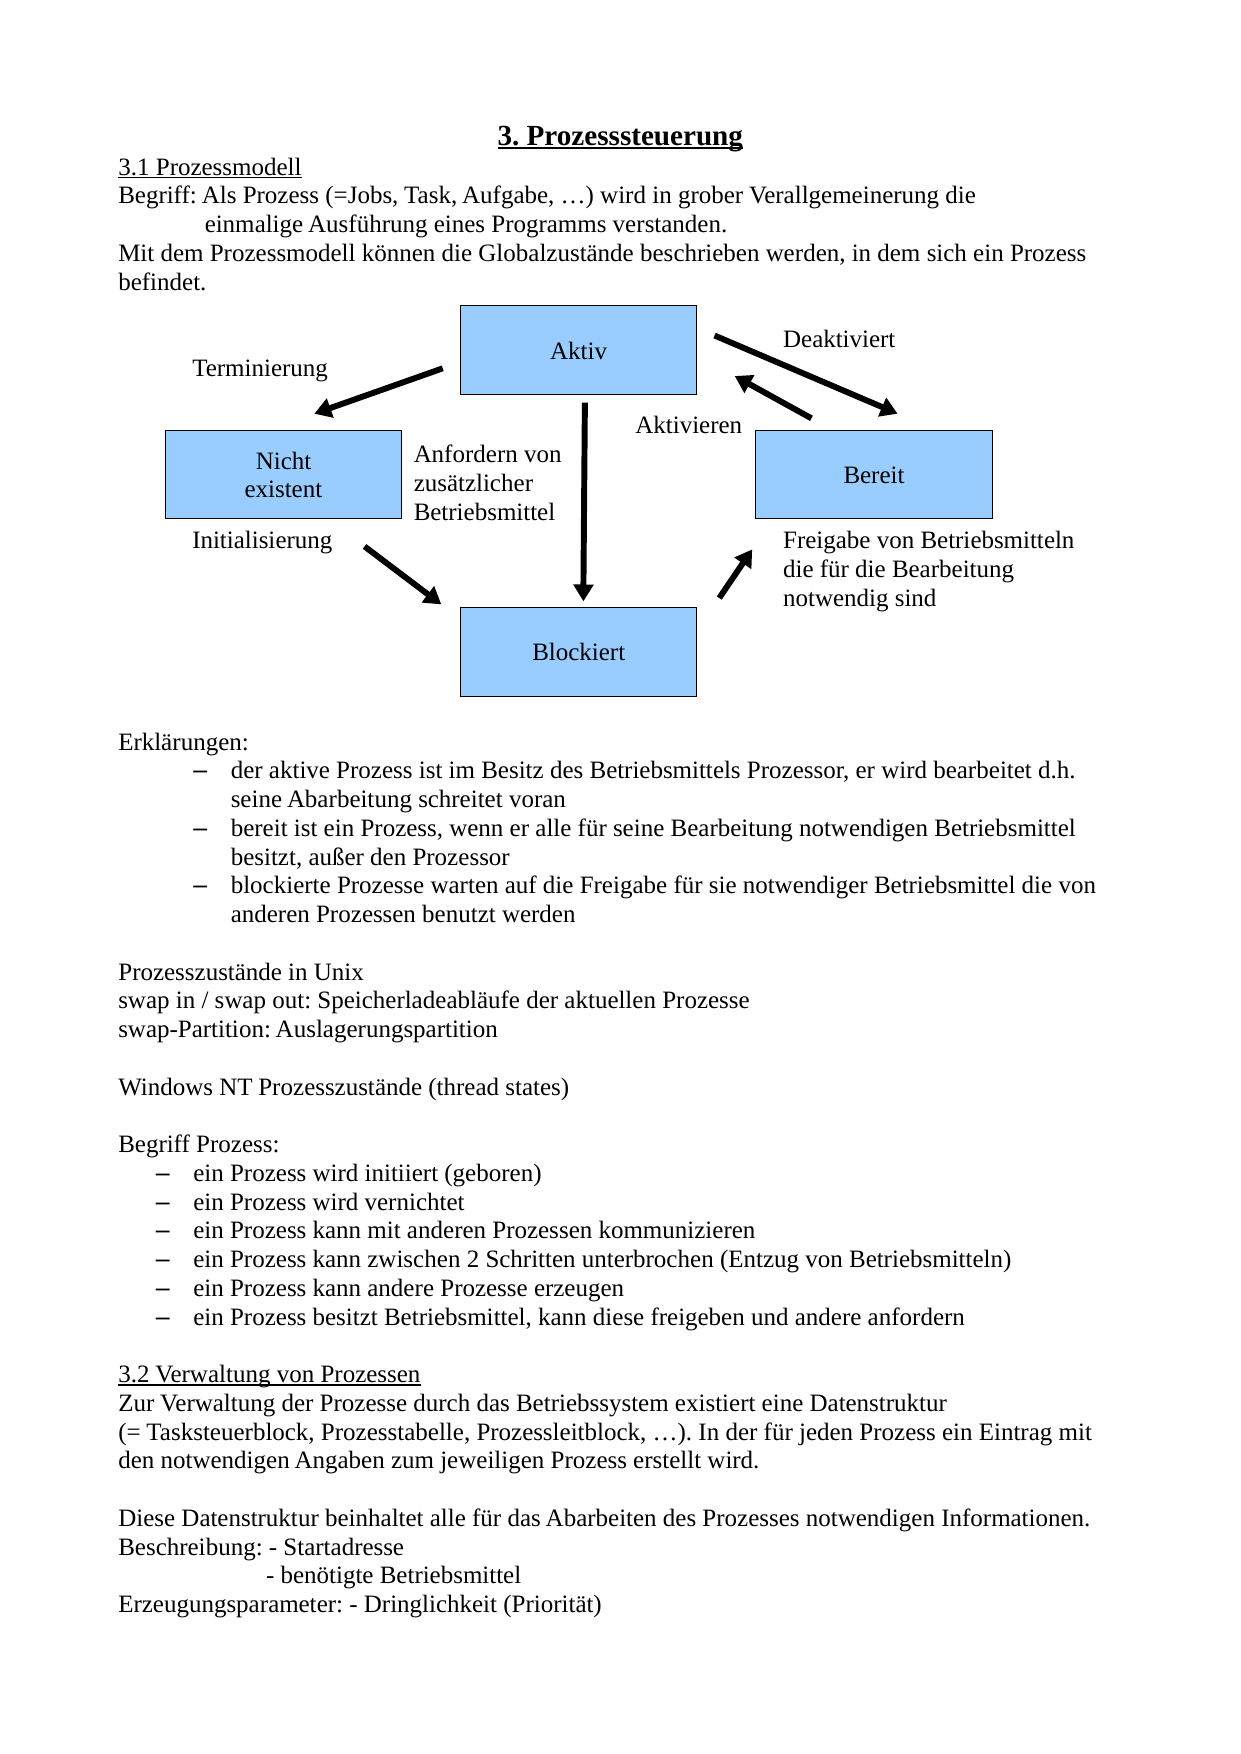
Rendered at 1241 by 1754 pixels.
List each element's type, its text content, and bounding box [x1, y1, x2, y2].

text swap in / swap out: Speicherladeabläufe der aktuellen Prozesse [118, 985, 1122, 1014]
text [587, 497, 1122, 525]
text [118, 554, 406, 583]
text [588, 468, 755, 497]
text [993, 439, 1122, 468]
text [118, 439, 165, 468]
text [118, 468, 165, 497]
text Aktivieren [588, 410, 1122, 439]
text Diese Datenstruktur beinhaltet alle für das Abarbeiten des Prozesses notwendigen Informationen. [118, 1503, 1122, 1532]
text [118, 410, 581, 439]
list ein Prozess besitzt Betriebsmittel, kann diese freigeben und andere anfordern [156, 1302, 1122, 1330]
text Beschreibung: - Startadresse [118, 1532, 1122, 1560]
text Deaktiviert [697, 324, 1122, 353]
list ein Prozess kann zwischen 2 Schritten unterbrochen (Entzug von Betriebsmitteln) [156, 1244, 1122, 1273]
text 3.1 Prozessmodell [118, 152, 1122, 180]
text [993, 468, 1122, 497]
text 3.2 Verwaltung von Prozessen [118, 1359, 1122, 1388]
text [697, 353, 813, 382]
text einmalige Ausführung eines Programms verstanden. [118, 209, 1122, 238]
text Begriff: Als Prozess (=Jobs, Task, Aufgabe, …) wird in grober Verallgemeinerung die [118, 180, 1122, 209]
list ein Prozess wird vernichtet [156, 1187, 1122, 1215]
text Zur Verwaltung der Prozesse durch das Betriebssystem existiert eine Datenstruktur [118, 1388, 1122, 1417]
text notwendig sind [118, 583, 1122, 612]
text Begriff Prozess: [118, 1129, 1122, 1158]
text Initialisierung [118, 525, 580, 554]
text [766, 353, 1122, 382]
text Prozesszustände in Unix [118, 957, 1122, 985]
text [381, 554, 580, 583]
text Erklärungen: [118, 727, 1122, 755]
text (= Tasksteuerblock, Prozesstabelle, Prozessleitblock, …). In der für jeden Prozess ein Eintrag mit den notwendigen Angaben zum jeweiligen Prozess erstellt wird. [118, 1417, 1122, 1474]
list der aktive Prozess ist im Besitz des Betriebsmittels Prozessor, er wird bearbeitet d.h. seine Abarbeitung schreitet voran [193, 755, 1122, 813]
text Terminierung [118, 353, 460, 382]
list ein Prozess kann mit anderen Prozessen kommunizieren [156, 1215, 1122, 1244]
text - benötigte Betriebsmittel [118, 1560, 1122, 1589]
text Betriebsmittel [118, 497, 581, 525]
text 3. Prozesssteuerung [118, 118, 1122, 152]
text Freigabe von Betriebsmitteln [587, 525, 1122, 554]
text Anfordern von [402, 439, 581, 468]
text die für die Bearbeitung [734, 554, 1122, 583]
text [588, 439, 755, 468]
text Windows NT Prozesszustände (thread states) [118, 1072, 1122, 1100]
text [587, 554, 739, 583]
text Erzeugungsparameter: - Dringlichkeit (Priorität) [118, 1589, 1122, 1618]
list ein Prozess wird initiiert (geboren) [156, 1158, 1122, 1187]
text Mit dem Prozessmodell können die Globalzustände beschrieben werden, in dem sich ein Prozess befindet. [118, 238, 1122, 295]
text swap-Partition: Auslagerungspartition [118, 1014, 1122, 1043]
list bereit ist ein Prozess, wenn er alle für seine Bearbeitung notwendigen Betriebsmittel besitzt, außer den Prozessor [193, 813, 1122, 870]
list blockierte Prozesse warten auf die Freigabe für sie notwendiger Betriebsmittel die von anderen Prozessen benutzt werden [193, 870, 1122, 928]
list ein Prozess kann andere Prozesse erzeugen [156, 1273, 1122, 1302]
text [118, 324, 460, 353]
text zusätzlicher [402, 468, 581, 497]
